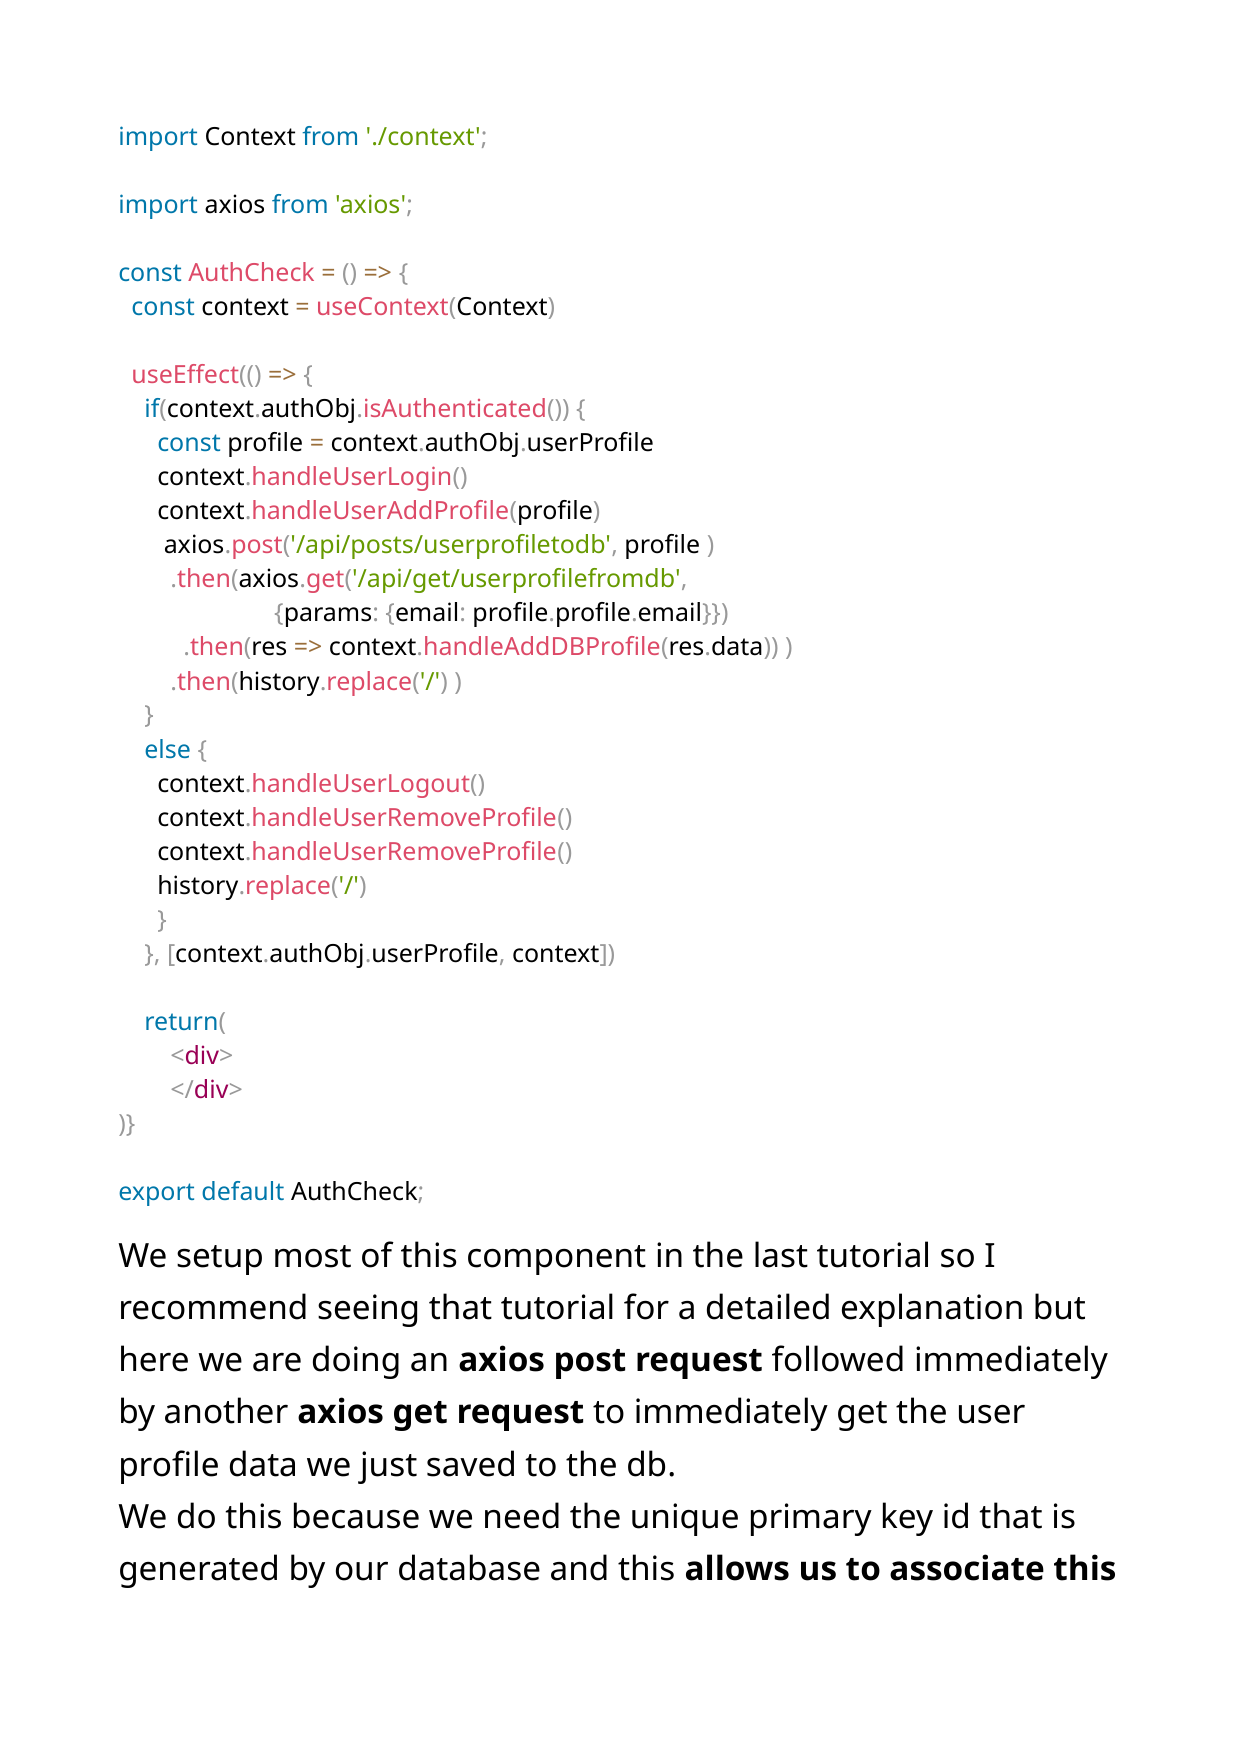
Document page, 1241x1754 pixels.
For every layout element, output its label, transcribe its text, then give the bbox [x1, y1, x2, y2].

text const profile = context.authObj.userProfile [118, 425, 1122, 459]
text else { [118, 731, 1122, 765]
text {params: {email: profile.profile.email}}) [118, 595, 1122, 629]
text return( [118, 1004, 1122, 1038]
text axios.post('/api/posts/userprofiletodb', profile ) [118, 527, 1122, 561]
text )} [118, 1106, 1122, 1140]
text .then(history.replace('/') ) [118, 663, 1122, 697]
text We setup most of this component in the last tutorial so I recommend seeing that tutorial for a detailed explanation but here we are doing an axios post request followed immediately by another axios get request to immediately get the user profile data we just saved to the db. [118, 1232, 1122, 1486]
text context.handleUserRemoveProfile() [118, 799, 1122, 833]
text } [118, 697, 1122, 731]
text We do this because we need the unique primary key id that is generated by our database and this allows us to associate this [118, 1493, 1122, 1590]
text } [118, 902, 1122, 936]
text import axios from 'axios'; [118, 186, 1122, 220]
text import Context from './context'; [118, 118, 1122, 152]
text if(context.authObj.isAuthenticated()) { [118, 391, 1122, 425]
text .then(res => context.handleAddDBProfile(res.data)) ) [118, 629, 1122, 663]
text <div> [118, 1038, 1122, 1072]
text context.handleUserLogout() [118, 765, 1122, 799]
text useEffect(() => { [118, 357, 1122, 391]
text </div> [118, 1072, 1122, 1106]
text export default AuthCheck; [118, 1174, 1122, 1208]
text history.replace('/') [118, 867, 1122, 902]
text context.handleUserAddProfile(profile) [118, 493, 1122, 527]
text context.handleUserRemoveProfile() [118, 833, 1122, 867]
text const context = useContext(Context) [118, 288, 1122, 322]
text }, [context.authObj.userProfile, context]) [118, 936, 1122, 970]
text const AuthCheck = () => { [118, 254, 1122, 288]
text context.handleUserLogin() [118, 459, 1122, 493]
text .then(axios.get('/api/get/userprofilefromdb', [118, 561, 1122, 595]
